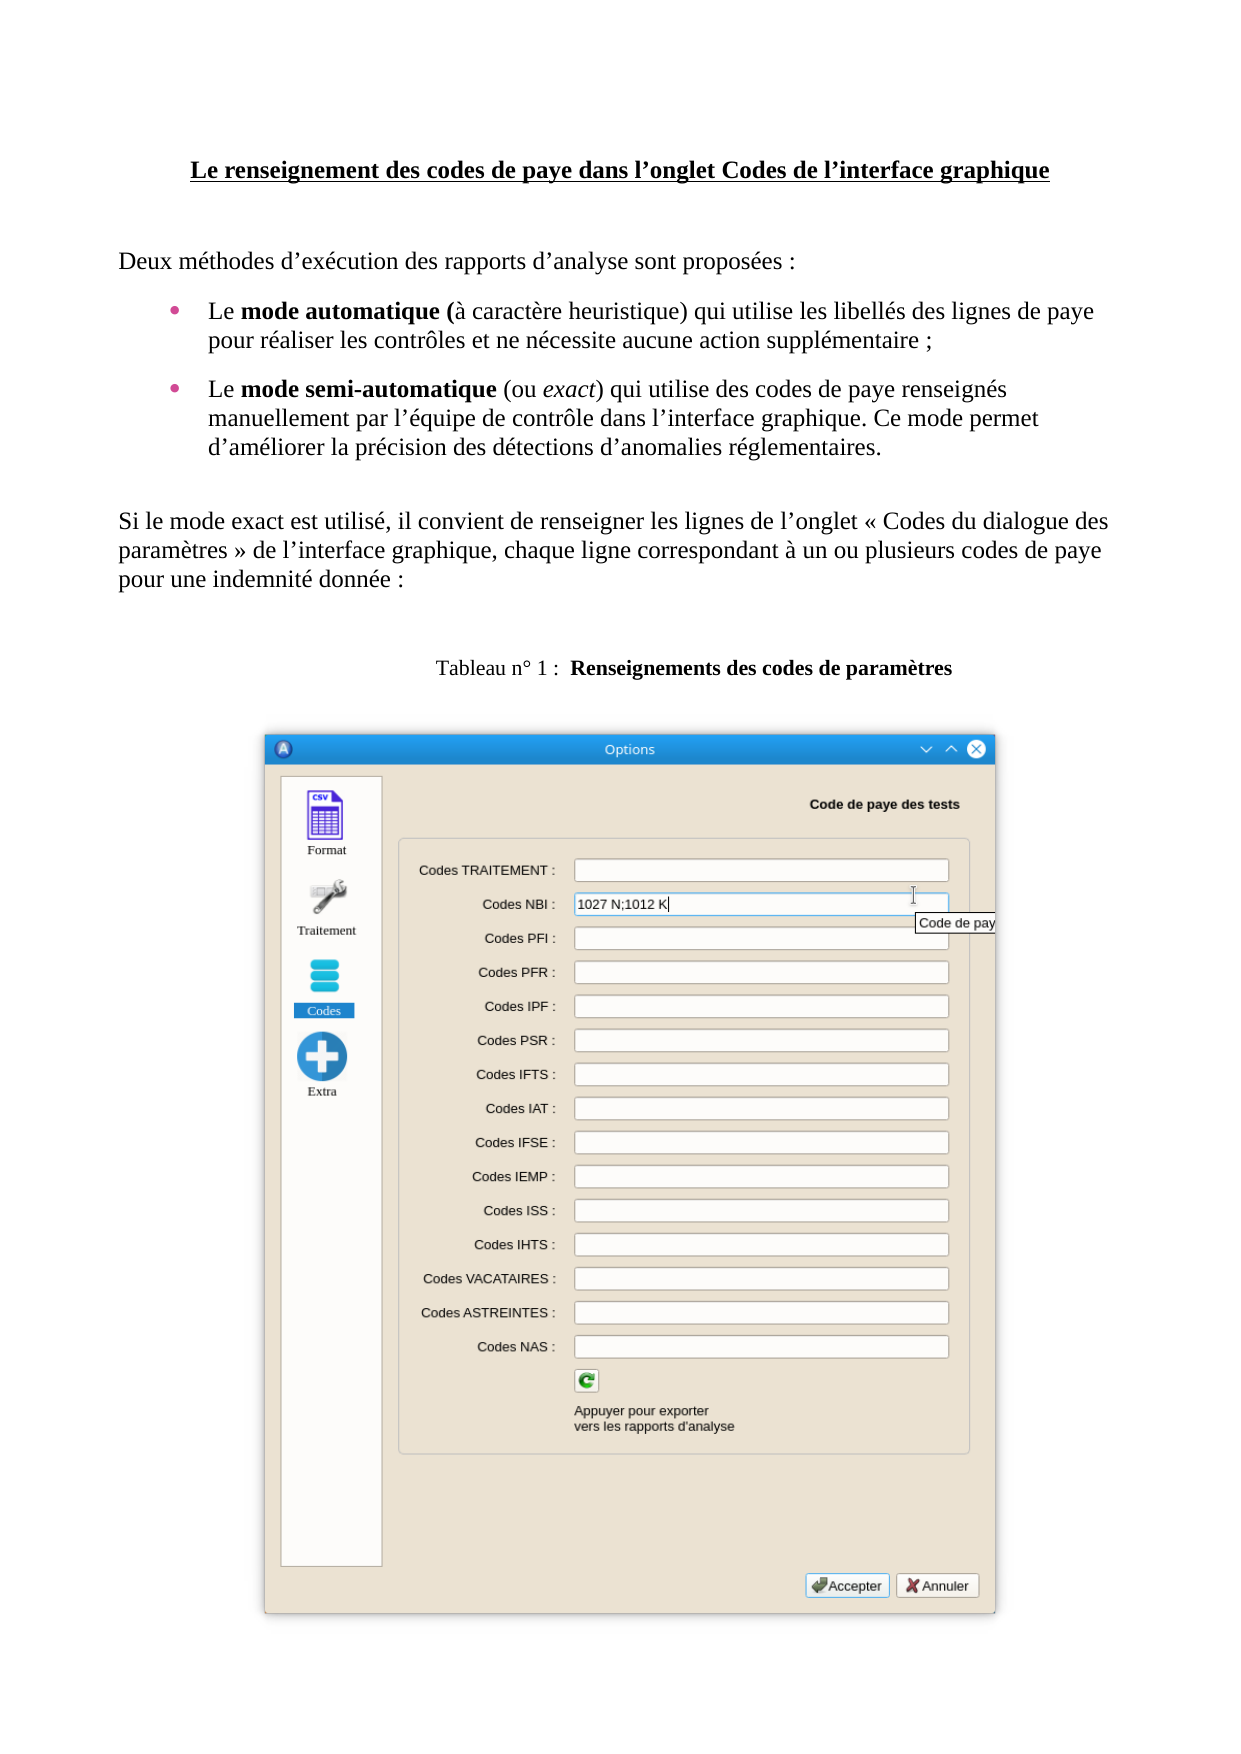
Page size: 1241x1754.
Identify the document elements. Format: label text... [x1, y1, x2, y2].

list Le mode automatique (à caractère heuristique) qui utilise les libellés des lignes de paye pour réaliser les contrôles et ne nécessite aucune action supplémentaire ; [170, 296, 1122, 353]
text Si le mode exact est utilisé, il convient de renseigner les lignes de l’onglet « Codes du dialogue des paramètres » de l’interface graphique, chaque ligne correspondant à un ou plusieurs codes de paye pour une indemnité donnée : [118, 506, 1122, 593]
text Le renseignement des codes de paye dans l’onglet Codes de l’interface graphique [118, 156, 1122, 184]
list Renseignements des codes de paramètres [266, 655, 1122, 680]
picture [244, 714, 1016, 1634]
text Deux méthodes d’exécution des rapports d’analyse sont proposées : [118, 246, 1122, 275]
list Le mode semi-automatique (ou exact) qui utilise des codes de paye renseignés manuellement par l’équipe de contrôle dans l’interface graphique. Ce mode permet d’améliorer la précision des détections d’anomalies réglementaires. [170, 374, 1122, 461]
